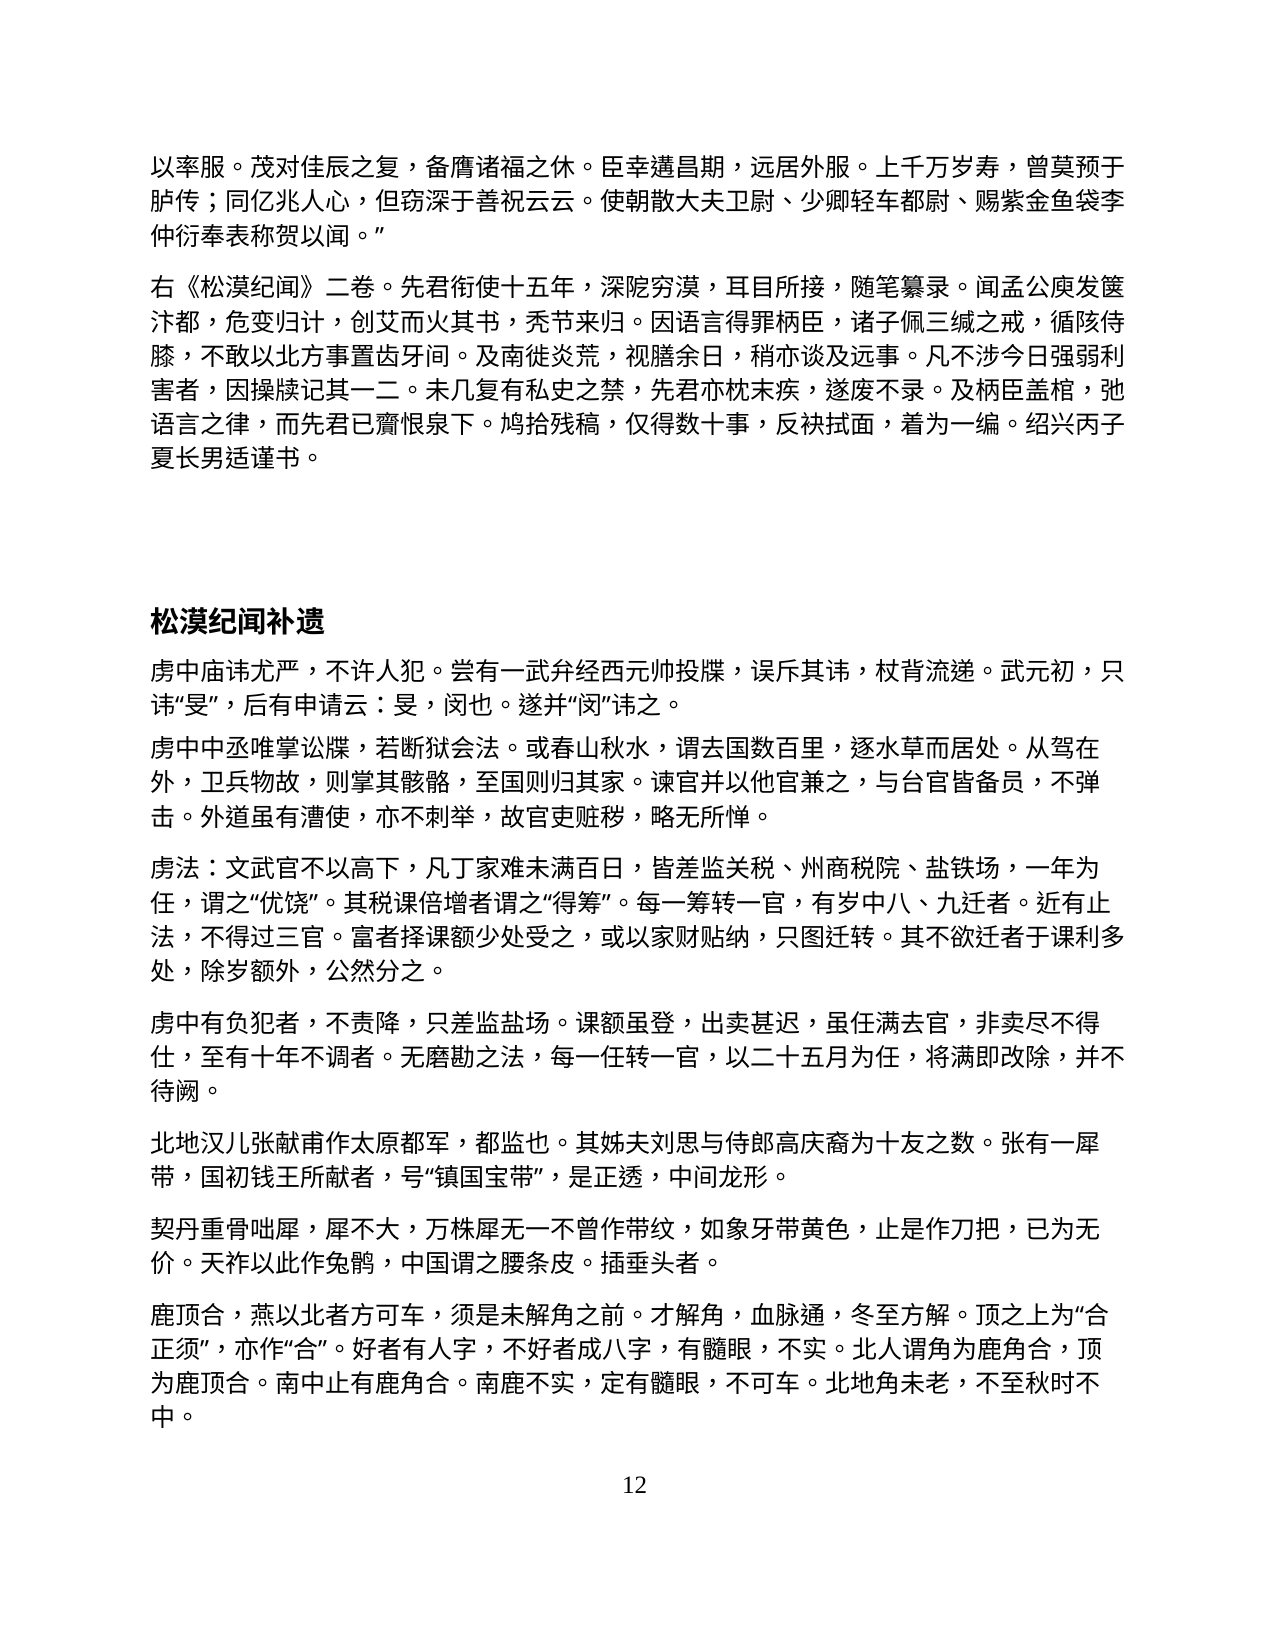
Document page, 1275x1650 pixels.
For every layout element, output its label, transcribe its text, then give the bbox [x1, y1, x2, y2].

subtitle 松漠纪闻补遗 [150, 602, 1125, 641]
text 北地汉儿张献甫作太原都军，都监也。其姊夫刘思与侍郎高庆裔为十友之数。张有一犀带，国初钱王所献者，号“镇国宝带”，是正透，中间龙形。 [150, 1125, 1125, 1193]
text 鹿顶合，燕以北者方可车，须是未解角之前。才解角，血脉通，冬至方解。顶之上为“合正须”，亦作“合”。好者有人字，不好者成八字，有髓眼，不实。北人谓角为鹿角合，顶为鹿顶合。南中止有鹿角合。南鹿不实，定有髓眼，不可车。北地角未老，不至秋时不中。 [150, 1297, 1125, 1434]
text 虏中有负犯者，不责降，只差监盐场。课额虽登，出卖甚迟，虽任满去官，非卖尽不得仕，至有十年不调者。无磨勘之法，每一任转一官，以二十五月为任，将满即改除，并不待阙。 [150, 1005, 1125, 1107]
text 右《松漠纪闻》二卷。先君衔使十五年，深阸穷漠，耳目所接，随笔纂录。闻孟公庾发箧汴都，危变归计，创艾而火其书，秃节来归。因语言得罪柄臣，诸子佩三缄之戒，循陔侍膝，不敢以北方事置齿牙间。及南徙炎荒，视膳余日，稍亦谈及远事。凡不涉今日强弱利害者，因操牍记其一二。未几复有私史之禁，先君亦枕末疾，遂废不录。及柄臣盖棺，弛语言之律，而先君已齎恨泉下。鸠拾残稿，仅得数十事，反袂拭面，着为一编。绍兴丙子夏长男适谨书。 [150, 270, 1125, 474]
text 虏法：文武官不以高下，凡丁家难未满百日，皆差监关税、州商税院、盐铁场，一年为任，谓之“优饶”。其税课倍增者谓之“得筹”。每一筹转一官，有岁中八、九迁者。近有止法，不得过三官。富者择课额少处受之，或以家财贴纳，只图迁转。其不欲迁者于课利多处，除岁额外，公然分之。 [150, 851, 1125, 987]
text 以率服。茂对佳辰之复，备膺诸福之休。臣幸遘昌期，远居外服。上千万岁寿，曾莫预于胪传；同亿兆人心，但窃深于善祝云云。使朝散大夫卫尉、少卿轻车都尉、赐紫金鱼袋李仲衍奉表称贺以闻。” [150, 150, 1125, 252]
text 虏中中丞唯掌讼牒，若断狱会法。或春山秋水，谓去国数百里，逐水草而居处。从驾在外，卫兵物故，则掌其骸骼，至国则归其家。谏官并以他官兼之，与台官皆备员，不弹击。外道虽有漕使，亦不刺举，故官吏赃秽，略无所惮。 [150, 731, 1125, 833]
text 契丹重骨咄犀，犀不大，万株犀无一不曾作带纹，如象牙带黄色，止是作刀把，已为无价。天祚以此作兔鹘，中国谓之腰条皮。插垂头者。 [150, 1211, 1125, 1279]
text 虏中庙讳尤严，不许人犯。尝有一武弁经西元帅投牒，误斥其讳，杖背流递。武元初，只讳“旻”，后有申请云：旻，闵也。遂并“闵”讳之。 [150, 654, 1125, 722]
